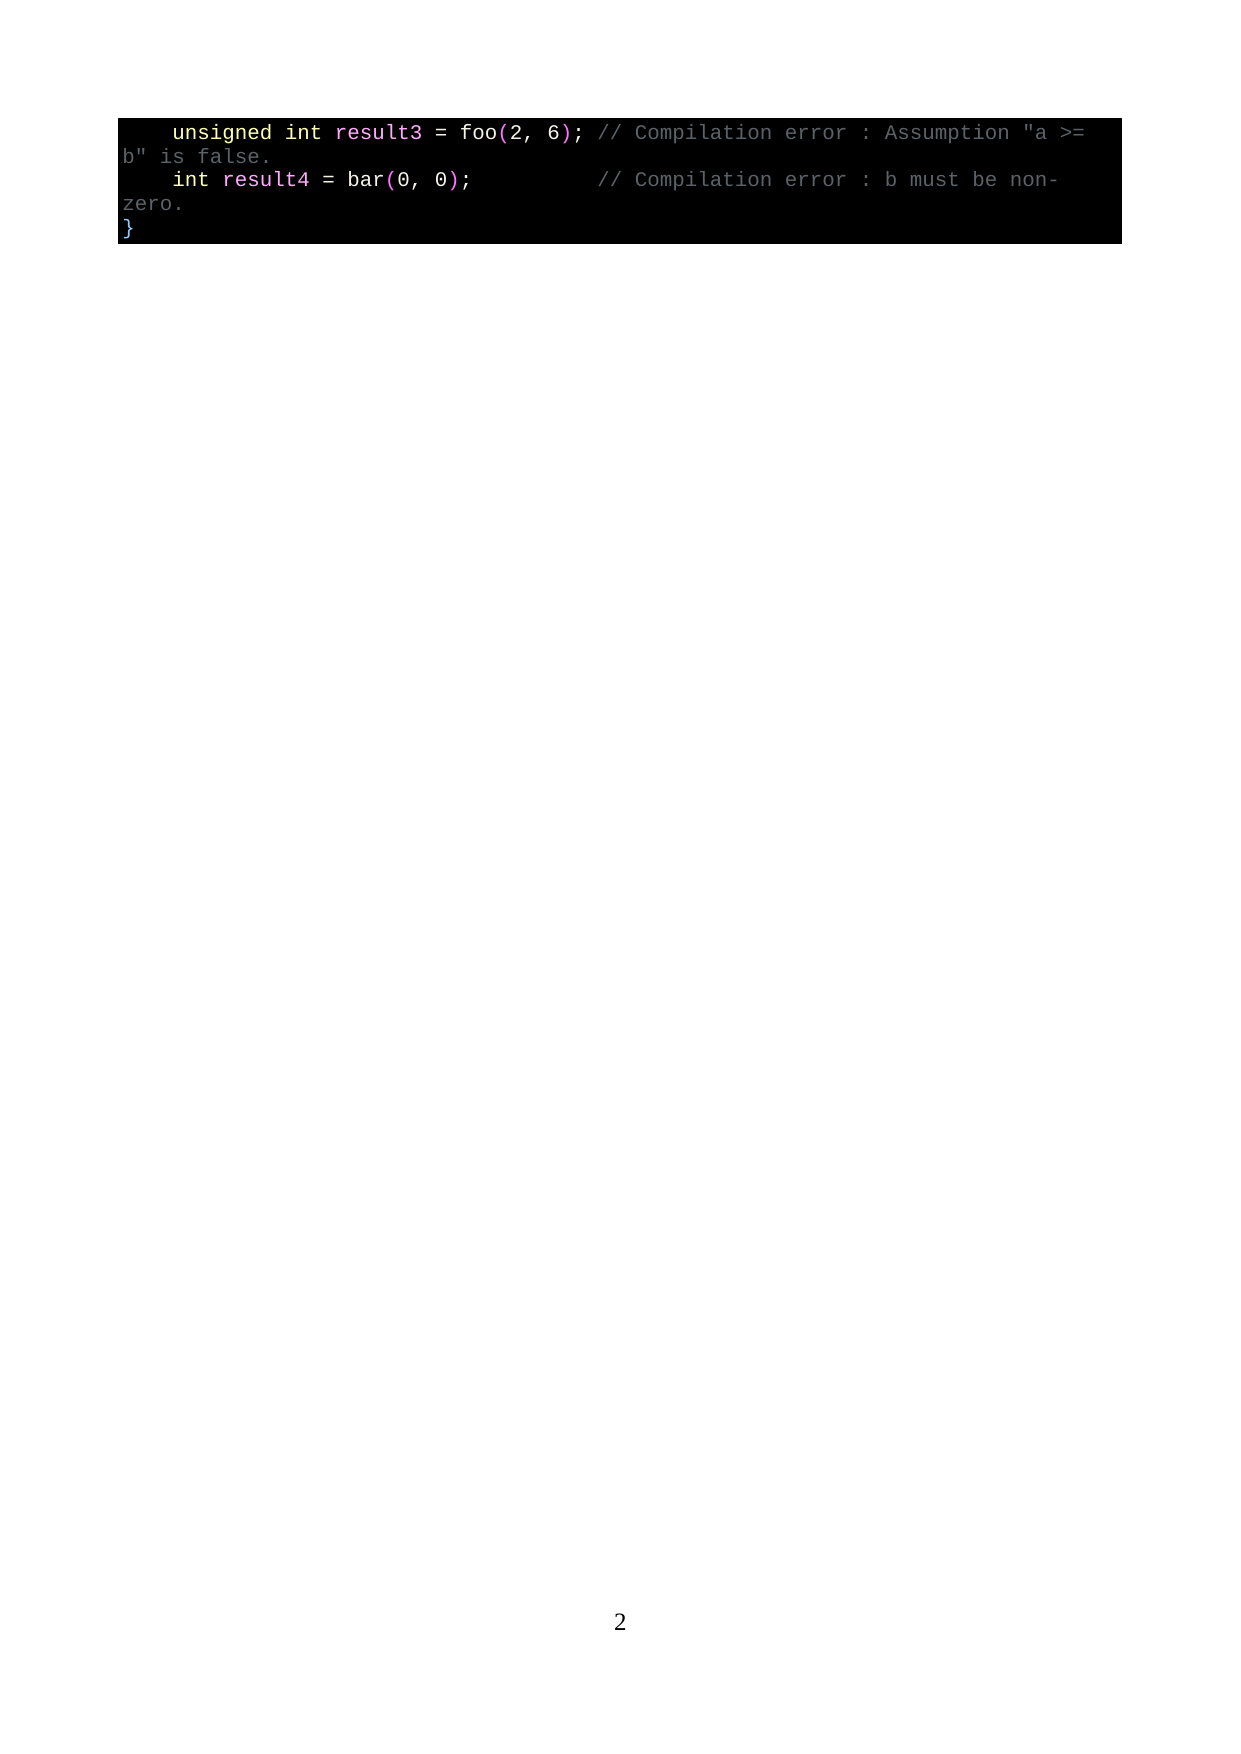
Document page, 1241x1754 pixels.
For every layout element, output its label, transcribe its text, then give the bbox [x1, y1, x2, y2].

text unsigned int result3 = foo(2, 6); // Compilation error : Assumption "a >= b" is false. [119, 119, 1121, 165]
text int result4 = bar(0, 0); // Compilation error : b must be non-zero. [119, 165, 1121, 213]
text } [119, 213, 1121, 243]
